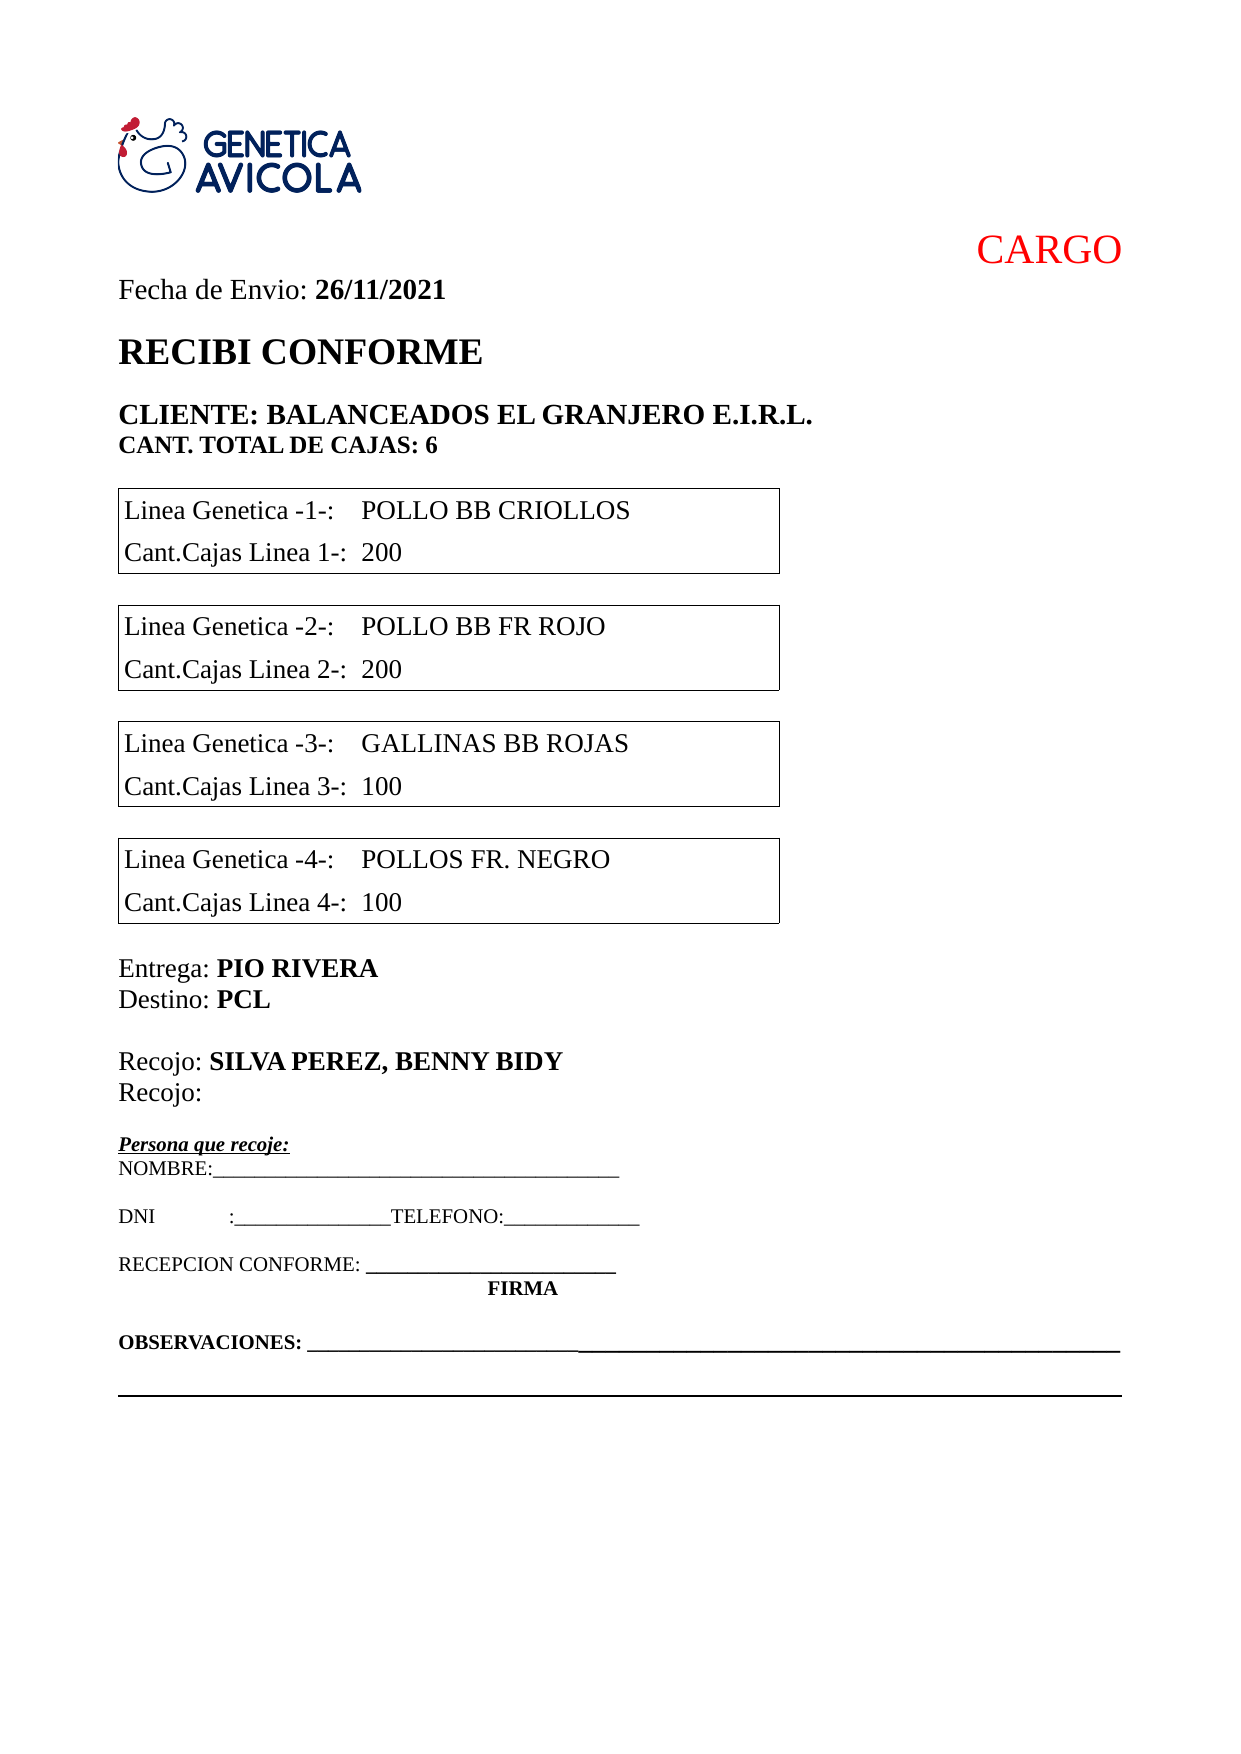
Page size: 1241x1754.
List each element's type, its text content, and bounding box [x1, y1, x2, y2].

table_cell 200 [356, 647, 779, 690]
table_cell Linea Genetica -3-: [119, 722, 356, 764]
text Persona que recoje: [118, 1132, 1122, 1156]
text Fecha de Envio: 26/11/2021 [118, 272, 1122, 306]
table_cell POLLO BB FR ROJO [356, 606, 779, 647]
text OBSERVACIONES: __________________________________________________________________ [118, 1324, 1122, 1355]
table_cell 100 [356, 880, 779, 923]
text CARGO [118, 224, 1122, 272]
table_cell 100 [356, 764, 779, 806]
table_cell GALLINAS BB ROJAS [356, 722, 779, 764]
text CANT. TOTAL DE CAJAS: 6 [118, 431, 1122, 459]
table_cell [356, 691, 779, 721]
text Recojo: [118, 1076, 1122, 1108]
text Destino: PCL [118, 983, 1122, 1014]
table_cell Cant.Cajas Linea 4-: [119, 880, 356, 923]
text DNI :_______________TELEFONO:_____________ [118, 1204, 1122, 1228]
table_cell Cant.Cajas Linea 2-: [119, 647, 356, 690]
table_cell [356, 807, 779, 838]
table_header Linea Genetica -1-: [119, 489, 356, 531]
table_header POLLO BB CRIOLLOS [356, 489, 779, 531]
table_cell Cant.Cajas Linea 3-: [119, 764, 356, 806]
table_cell [118, 807, 356, 838]
table_cell 200 [356, 531, 779, 573]
table_cell [118, 691, 356, 721]
text RECEPCION CONFORME: ________________________ [118, 1252, 1122, 1276]
table_cell [118, 574, 356, 604]
picture [117, 117, 362, 193]
text CLIENTE: BALANCEADOS EL GRANJERO E.I.R.L. [118, 397, 1122, 431]
text FIRMA [118, 1276, 1122, 1300]
table_cell [356, 574, 779, 604]
text RECIBI CONFORME [118, 330, 1122, 373]
table_cell POLLOS FR. NEGRO [356, 839, 779, 880]
table_cell Linea Genetica -4-: [119, 839, 356, 880]
table_cell Cant.Cajas Linea 1-: [119, 531, 356, 573]
text Entrega: PIO RIVERA [118, 952, 1122, 983]
text NOMBRE:_______________________________________ [118, 1156, 1122, 1180]
table_cell Linea Genetica -2-: [119, 606, 356, 647]
text Recojo: SILVA PEREZ, BENNY BIDY [118, 1045, 1122, 1076]
